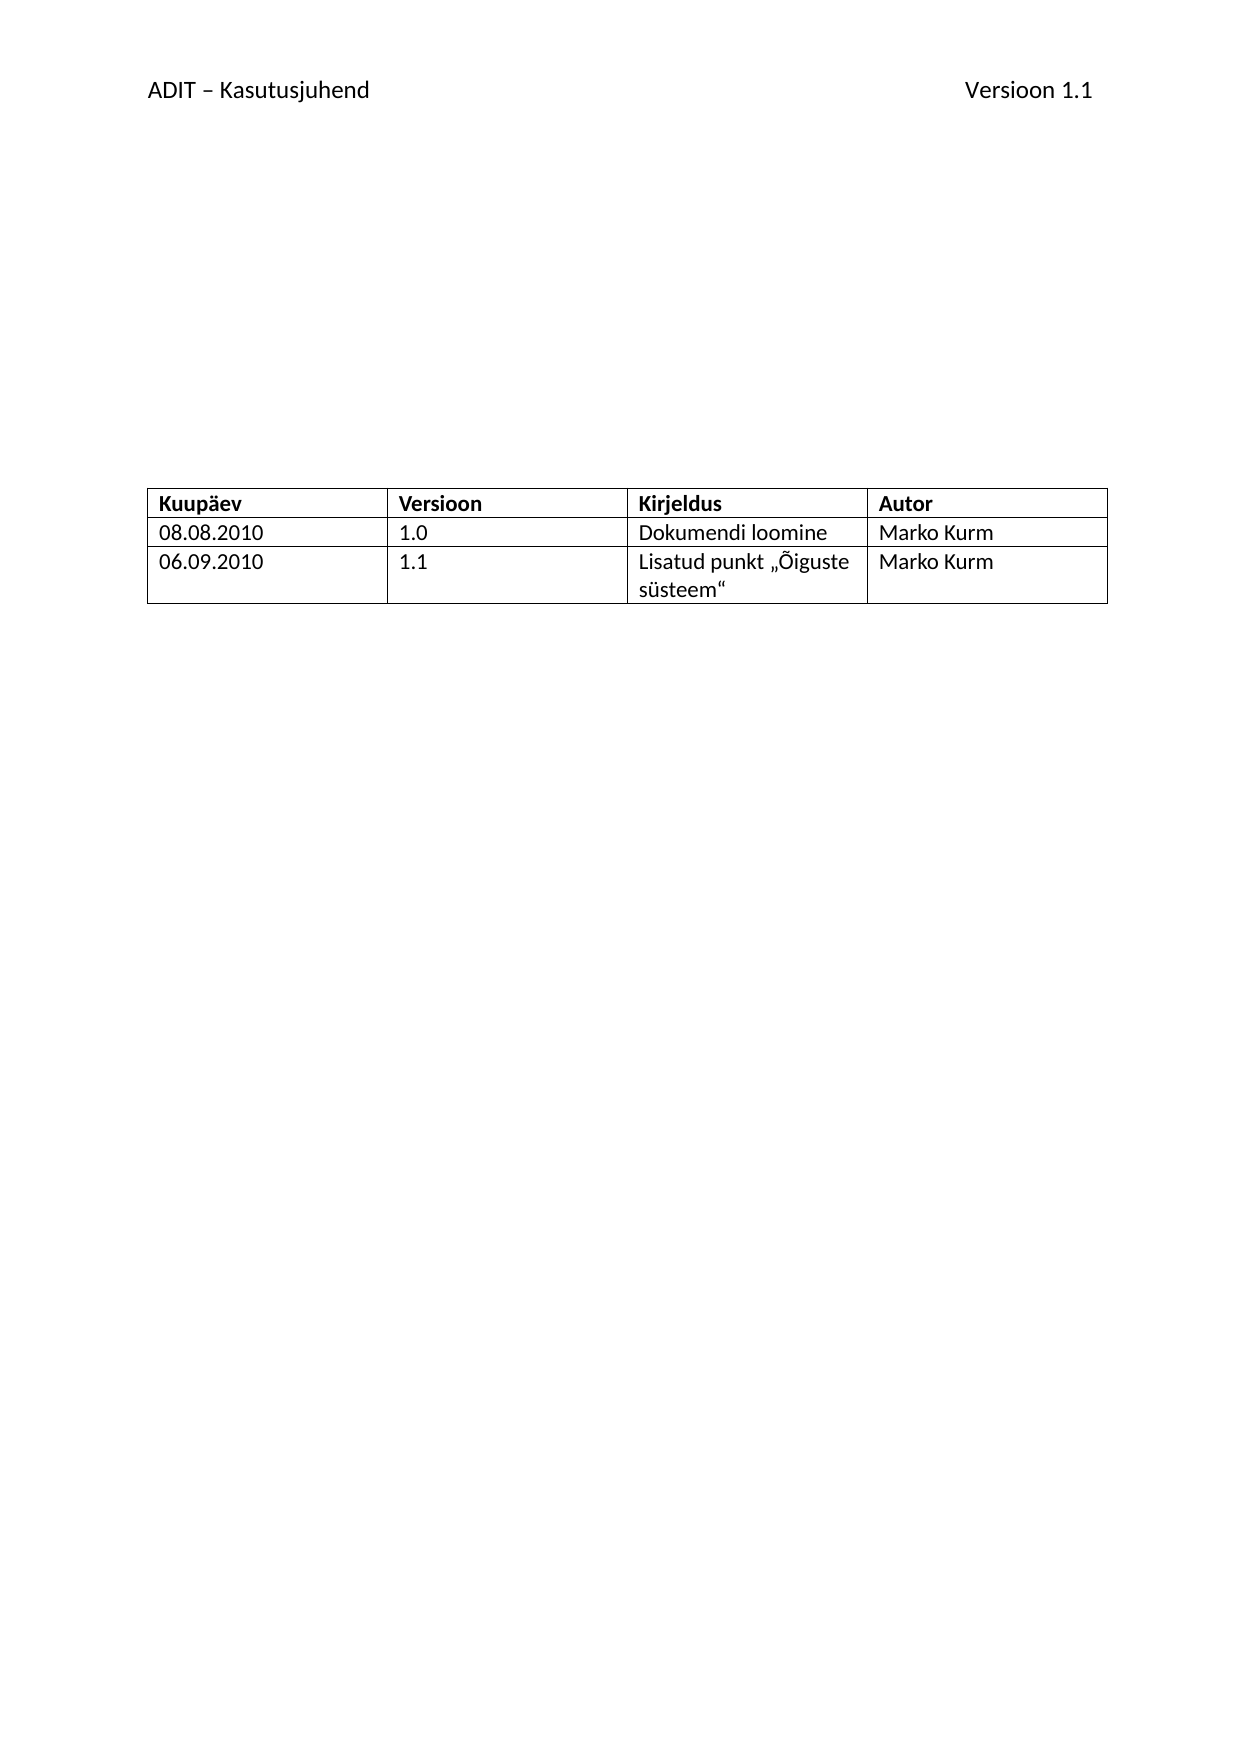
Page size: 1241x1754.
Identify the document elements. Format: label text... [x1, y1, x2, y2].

table_header Kuupäev [148, 489, 387, 517]
table_cell 1.0 [388, 518, 627, 546]
table_header Autor [868, 489, 1107, 517]
table_cell Marko Kurm [868, 518, 1107, 546]
table_cell 1.1 [388, 547, 627, 603]
table_header Kirjeldus [628, 489, 867, 517]
table_cell Dokumendi loomine [628, 518, 867, 546]
table_header Versioon [388, 489, 627, 517]
table_cell 08.08.2010 [148, 518, 387, 546]
table_cell Lisatud punkt „Õiguste süsteem“ [628, 547, 867, 603]
table_cell 06.09.2010 [148, 547, 387, 603]
table_cell Marko Kurm [868, 547, 1107, 603]
